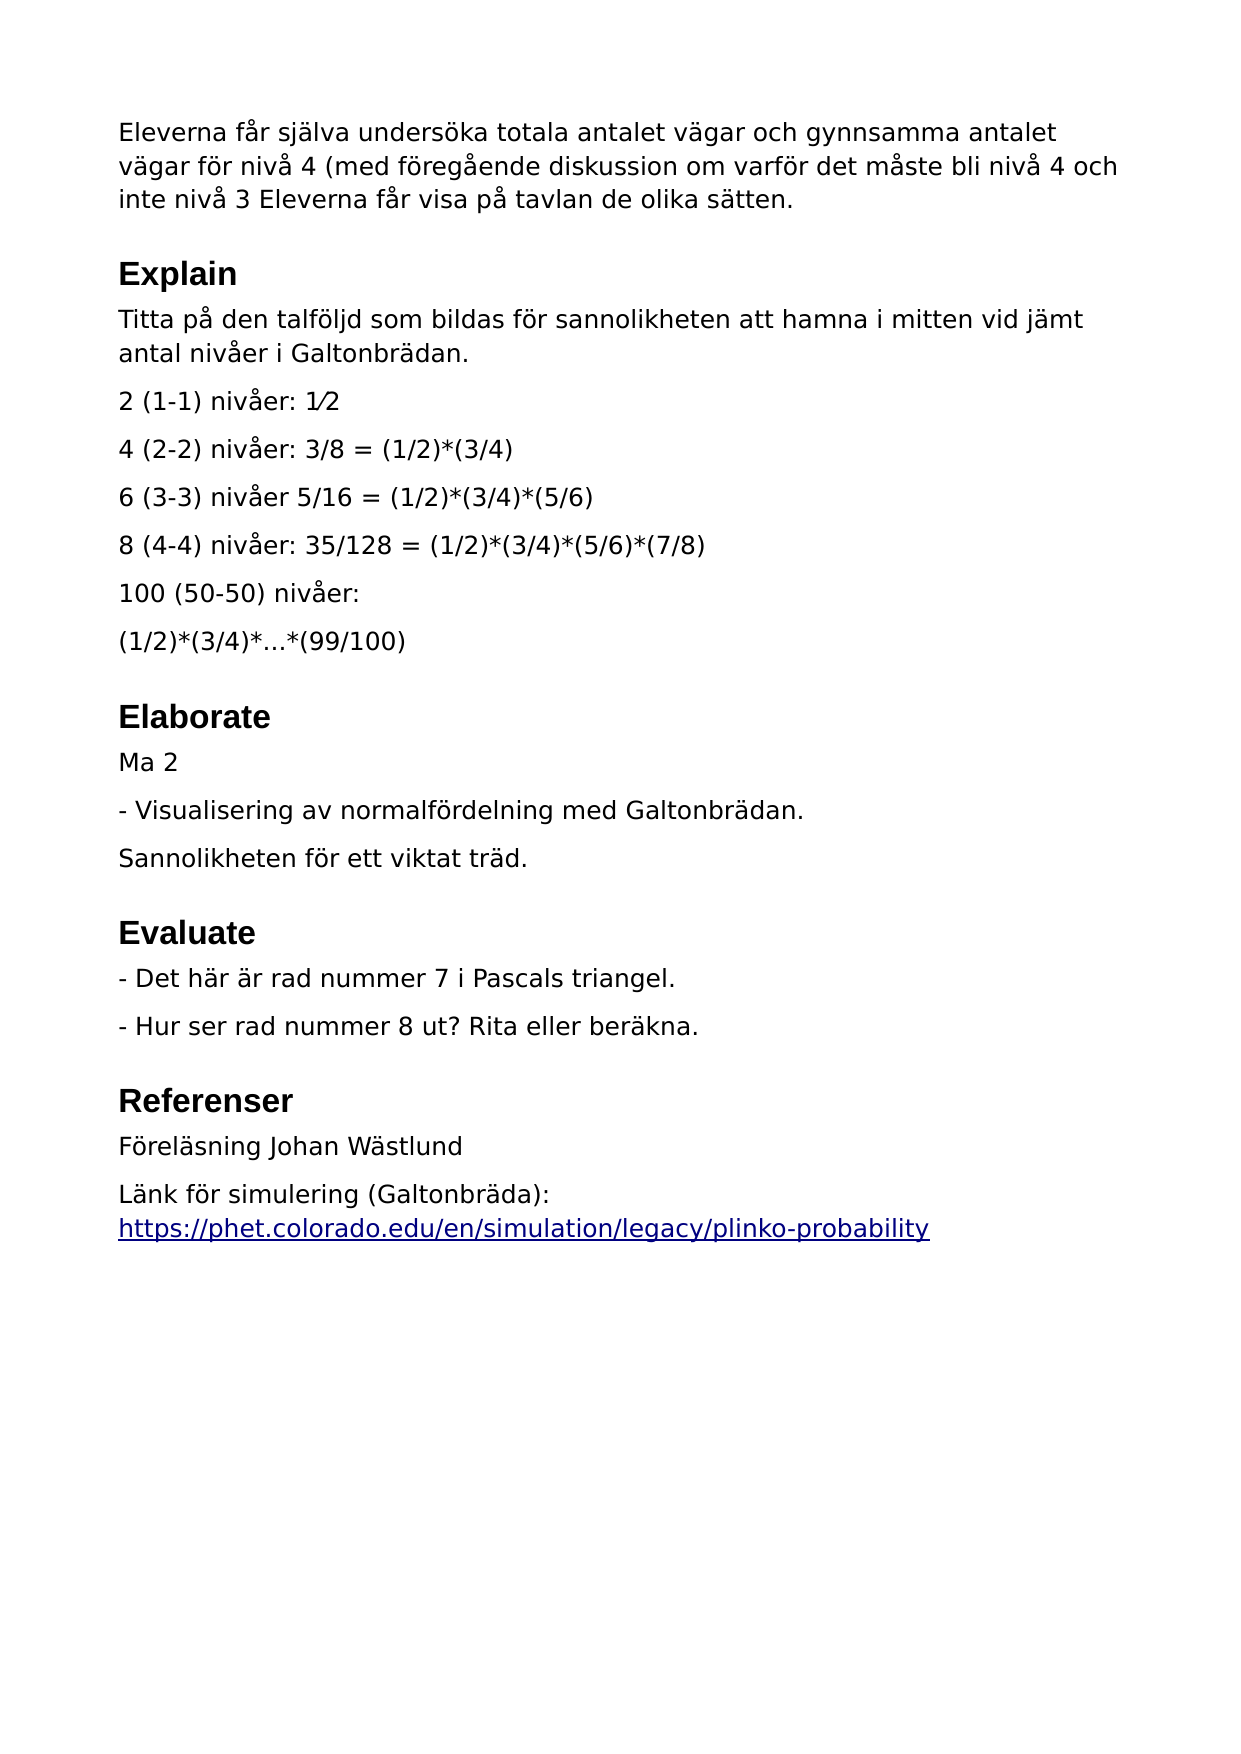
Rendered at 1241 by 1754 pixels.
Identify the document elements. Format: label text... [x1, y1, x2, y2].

text 100 (50-50) nivåer: [118, 579, 1122, 609]
text - Visualisering av normalfördelning med Galtonbrädan. [118, 796, 1122, 825]
subtitle Referenser [118, 1081, 1122, 1120]
text Eleverna får själva undersöka totala antalet vägar och gynnsamma antalet vägar för nivå 4 (med föregående diskussion om varför det måste bli nivå 4 och inte nivå 3 Eleverna får visa på tavlan de olika sätten. [118, 118, 1122, 214]
text Sannolikheten för ett viktat träd. [118, 844, 1122, 873]
text Föreläsning Johan Wästlund [118, 1132, 1122, 1161]
subtitle Explain [118, 254, 1122, 293]
text 4 (2-2) nivåer: 3/8 = (1/2)*(3/4) [118, 435, 1122, 464]
subtitle Evaluate [118, 913, 1122, 952]
text Länk för simulering (Galtonbräda): https://phet.colorado.edu/en/simulation/legacy/plinko-probability [118, 1180, 1122, 1243]
text (1/2)*(3/4)*...*(99/100) [118, 628, 1122, 657]
subtitle Elaborate [118, 697, 1122, 735]
text - Det här är rad nummer 7 i Pascals triangel. [118, 964, 1122, 993]
text 8 (4-4) nivåer: 35/128 = (1/2)*(3/4)*(5/6)*(7/8) [118, 531, 1122, 561]
text Ma 2 [118, 748, 1122, 777]
text Titta på den talföljd som bildas för sannolikheten att hamna i mitten vid jämt antal nivåer i Galtonbrädan. [118, 305, 1122, 368]
text - Hur ser rad nummer 8 ut? Rita eller beräkna. [118, 1012, 1122, 1041]
text 6 (3-3) nivåer 5/16 = (1/2)*(3/4)*(5/6) [118, 483, 1122, 512]
text 2 (1-1) nivåer: 1⁄2 [118, 387, 1122, 416]
